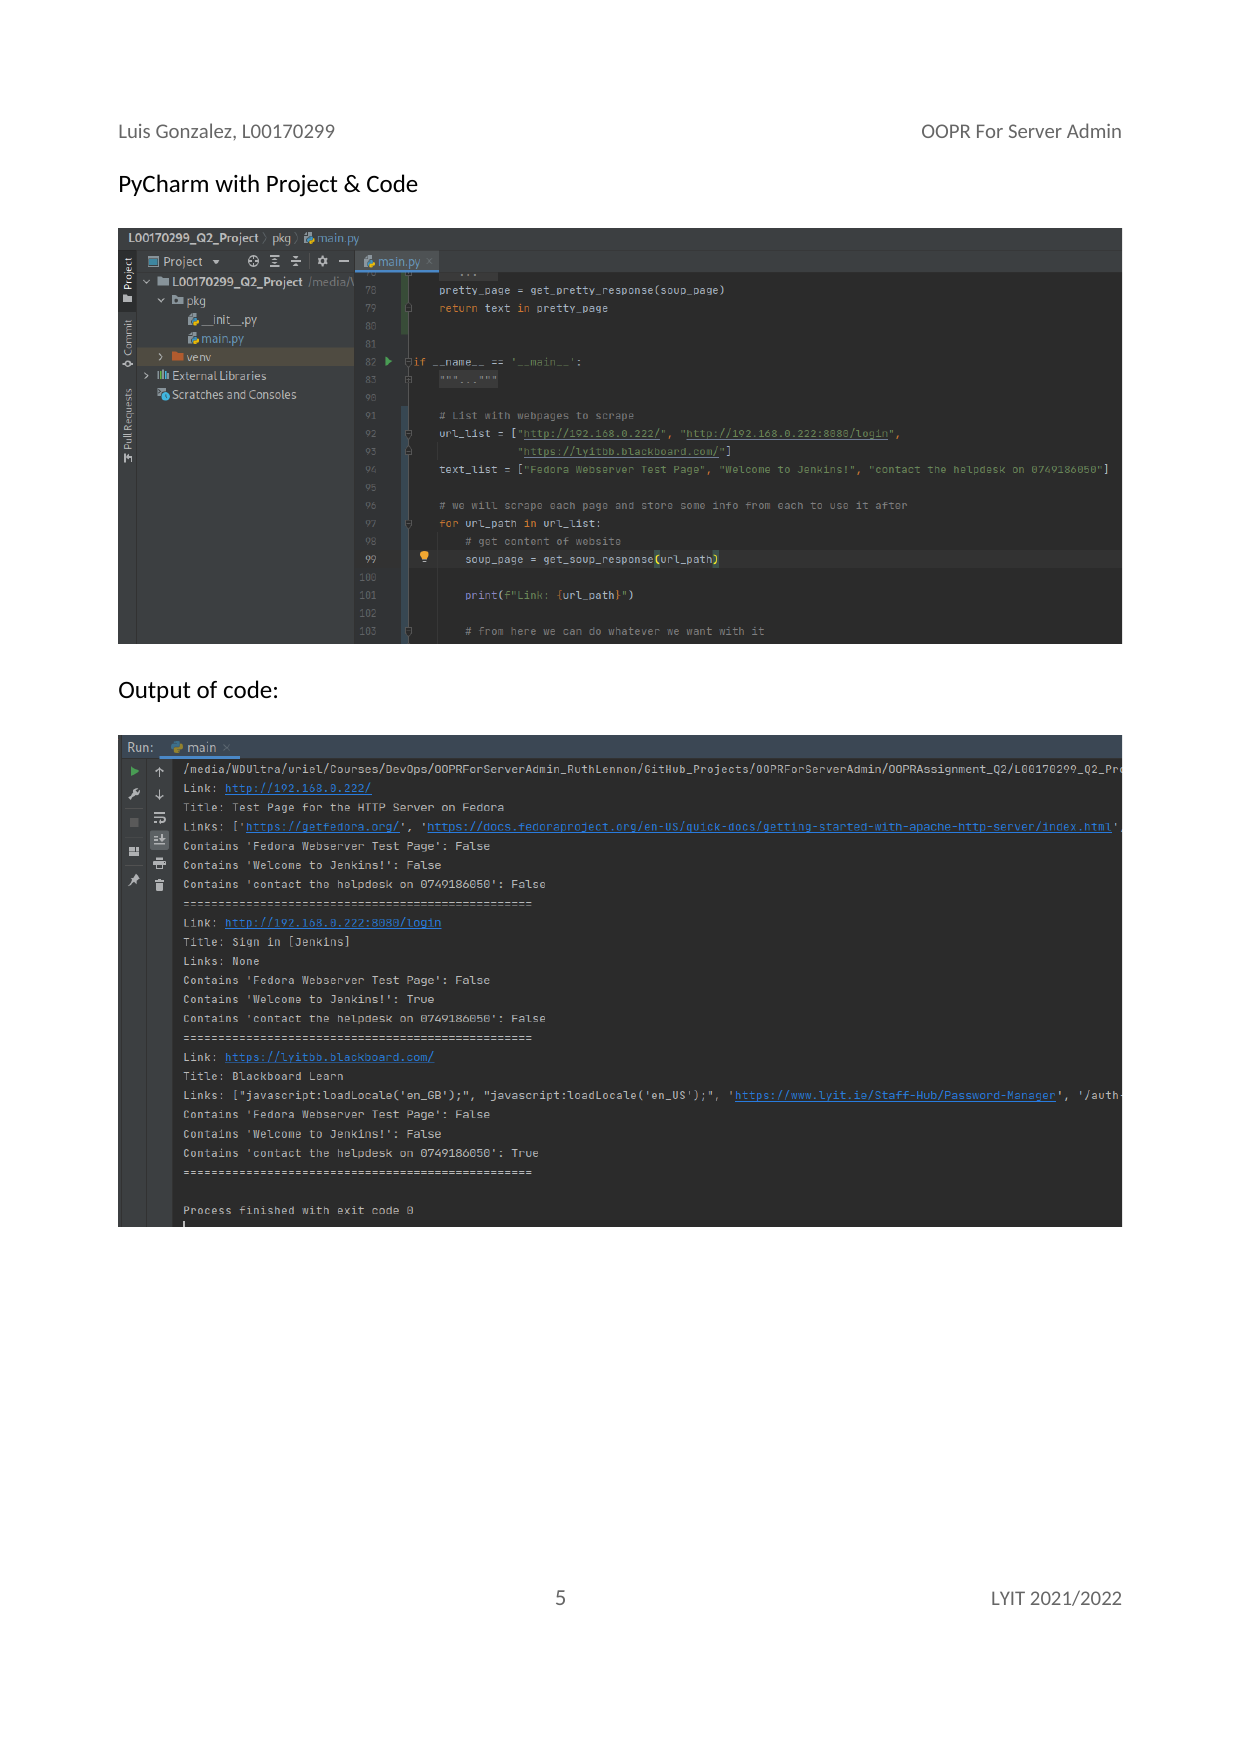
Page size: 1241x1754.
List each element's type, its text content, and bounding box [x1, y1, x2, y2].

picture [118, 735, 1123, 1227]
text PyCharm with Project & Code [118, 168, 1122, 198]
text Output of code: [118, 674, 1122, 704]
picture [118, 228, 1123, 644]
